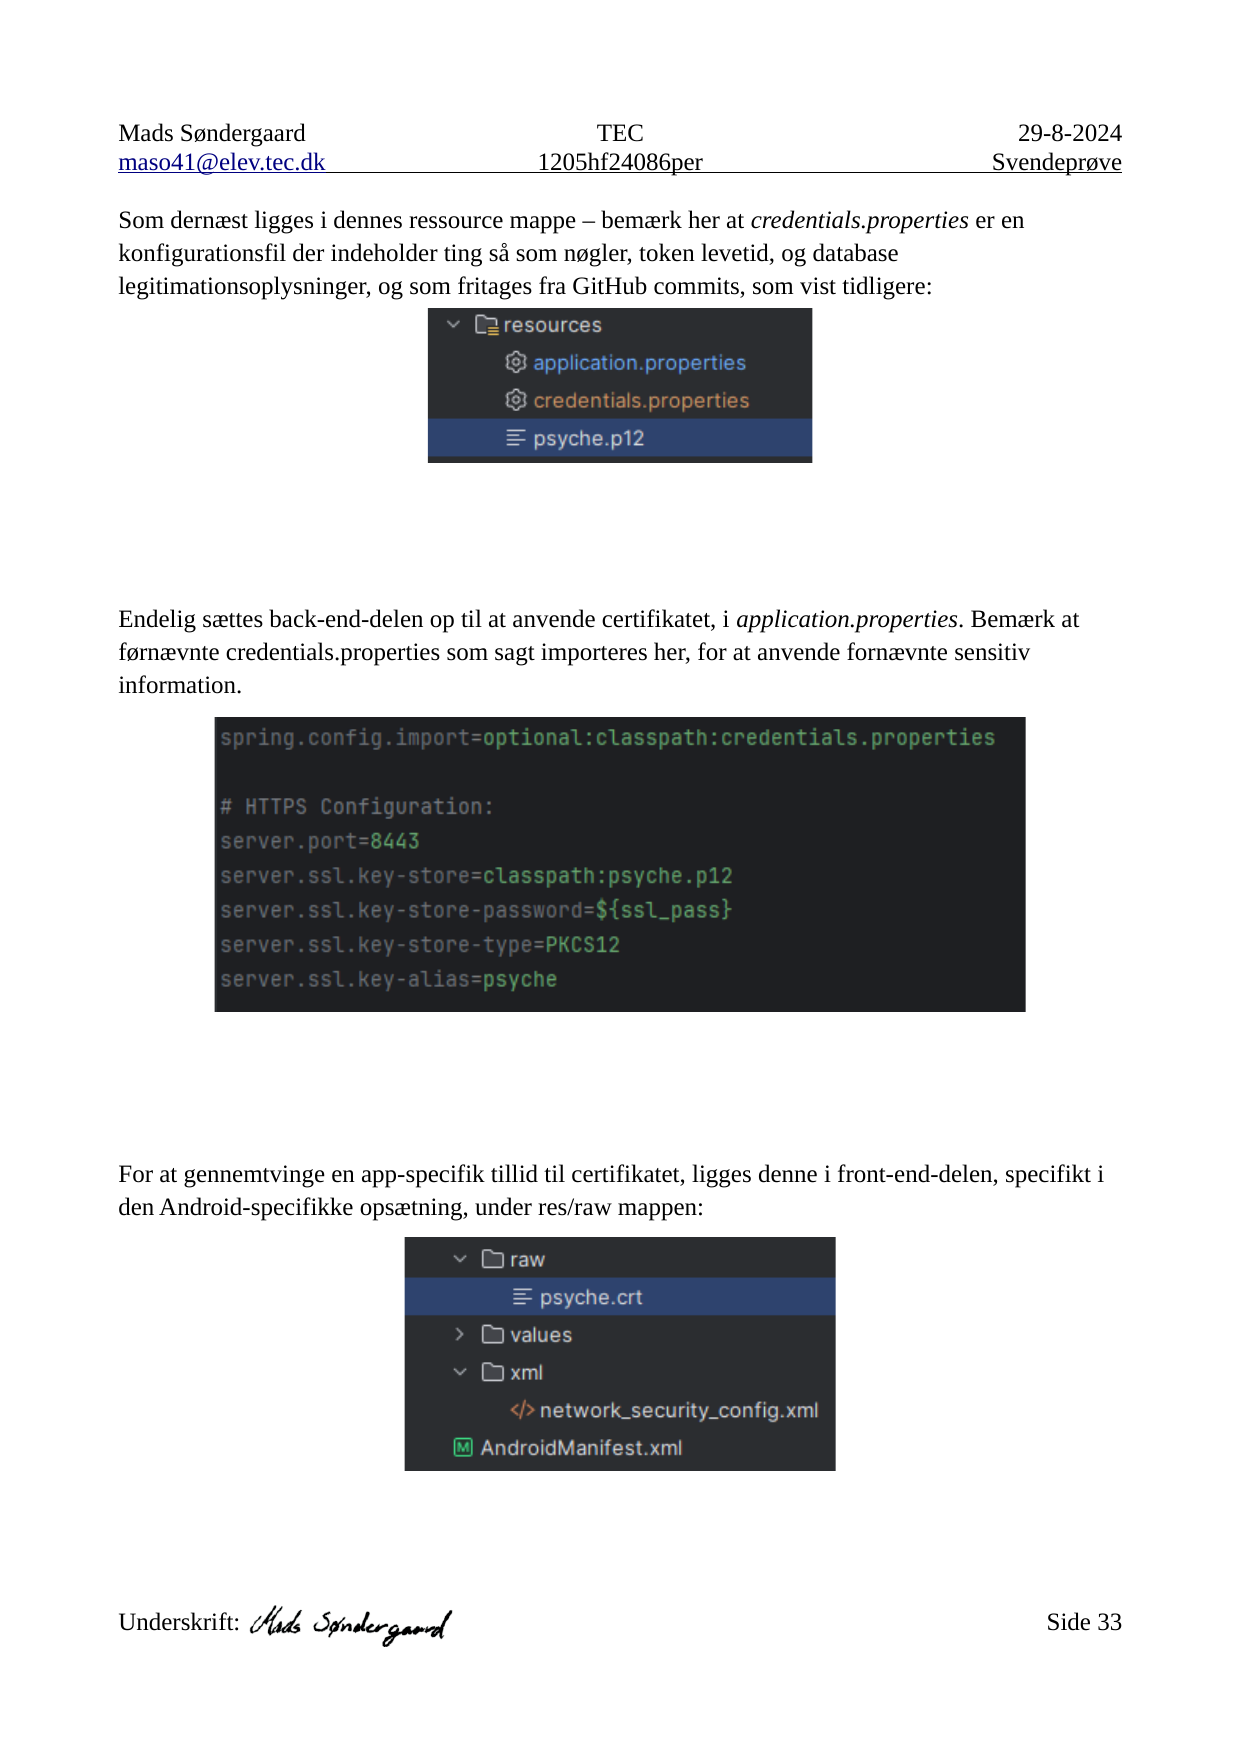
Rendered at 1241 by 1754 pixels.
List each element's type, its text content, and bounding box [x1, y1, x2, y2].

picture [404, 1237, 836, 1471]
picture [244, 1600, 458, 1647]
picture [214, 717, 1026, 1012]
text For at gennemtvinge en app-specifik tillid til certifikatet, ligges denne i front-end-delen, specifikt i den Android-specifikke opsætning, under res/raw mappen: [118, 1159, 1122, 1532]
text Endelig sættes back-end-delen op til at anvende certifikatet, i application.properties. Bemærk at førnævnte credentials.properties som sagt importeres her, for at anvende fornævnte sensitiv information. [118, 604, 1122, 699]
text Som dernæst ligges i dennes ressource mappe – bemærk her at credentials.properties er en konfigurationsfil der indeholder ting så som nøgler, token levetid, og database legitimationsoplysninger, og som fritages fra GitHub commits, som vist tidligere: [118, 205, 1122, 300]
picture [427, 308, 813, 463]
